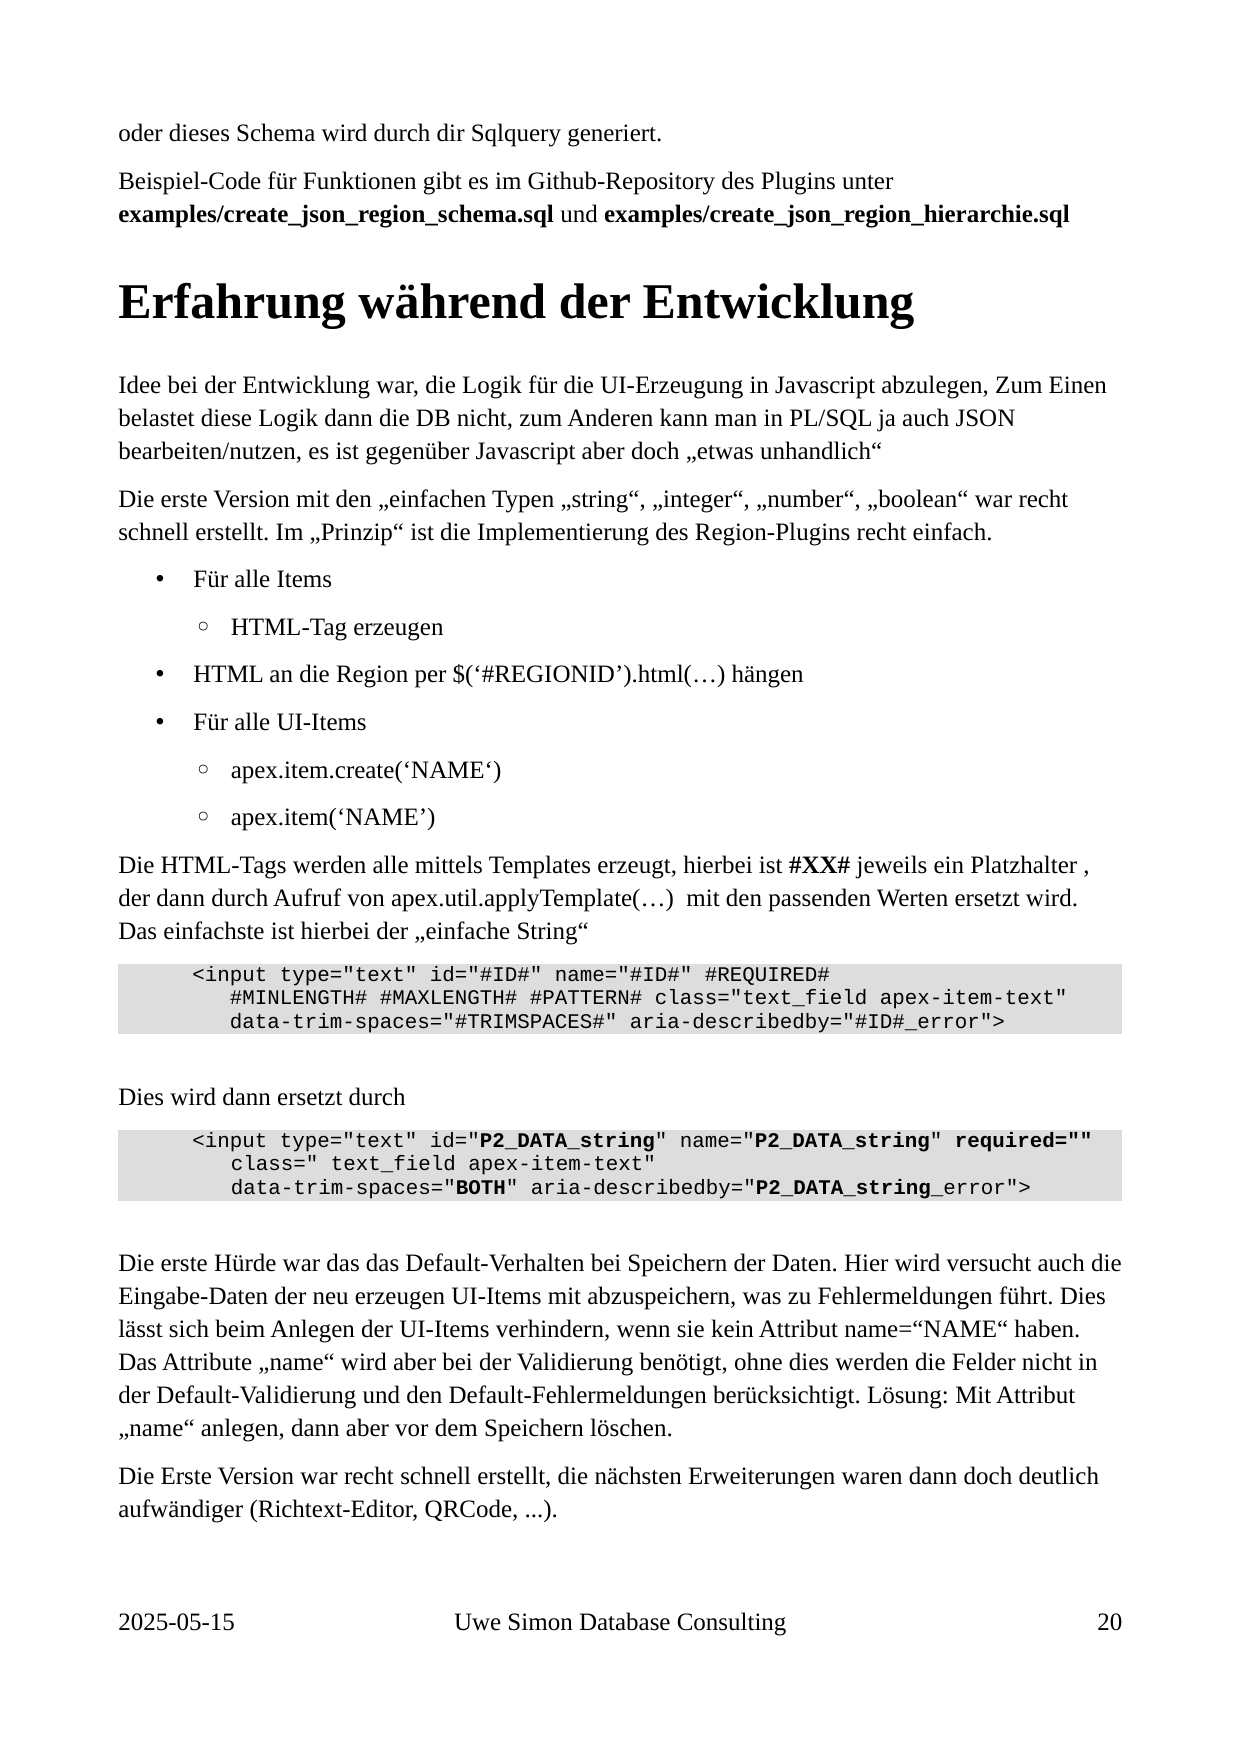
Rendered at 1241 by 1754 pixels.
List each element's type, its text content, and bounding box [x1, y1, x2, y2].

list HTML-Tag erzeugen [193, 612, 1122, 641]
text <input type="text" id="#ID#" name="#ID#" #REQUIRED# [118, 964, 1122, 987]
text Beispiel-Code für Funktionen gibt es im Github-Repository des Plugins unter examples/create_json_region_schema.sql und examples/create_json_region_hierarchie.sql [118, 166, 1122, 227]
text Dies wird dann ersetzt durch [118, 1082, 1122, 1111]
subtitle Erfahrung während der Entwicklung [118, 271, 1122, 329]
text Die erste Hürde war das das Default-Verhalten bei Speichern der Daten. Hier wird versucht auch die Eingabe-Daten der neu erzeugen UI-Items mit abzuspeichern, was zu Fehlermeldungen führt. Dies lässt sich beim Anlegen der UI-Items verhindern, wenn sie kein Attribut name=“NAME“ haben. Das Attribute „name“ wird aber bei der Validierung benötigt, ohne dies werden die Felder nicht in der Default-Validierung und den Default-Fehlermeldungen berücksichtigt. Lösung: Mit Attribut „name“ anlegen, dann aber vor dem Speichern löschen. [118, 1248, 1122, 1442]
list HTML an die Region per $(‘#REGIONID’).html(…) hängen [156, 659, 1122, 688]
list apex.item.create(‘NAME‘) [193, 755, 1122, 783]
text Idee bei der Entwicklung war, die Logik für die UI-Erzeugung in Javascript abzulegen, Zum Einen belastet diese Logik dann die DB nicht, zum Anderen kann man in PL/SQL ja auch JSON bearbeiten/nutzen, es ist gegenüber Javascript aber doch „etwas unhandlich“ [118, 370, 1122, 465]
text data-trim-spaces="BOTH" aria-describedby="P2_DATA_string_error"> [118, 1177, 1122, 1201]
list Für alle Items [156, 564, 1122, 593]
list Für alle UI-Items [156, 707, 1122, 736]
text data-trim-spaces="#TRIMSPACES#" aria-describedby="#ID#_error"> [118, 1011, 1122, 1034]
text <input type="text" id="P2_DATA_string" name="P2_DATA_string" required="" [118, 1130, 1122, 1153]
list apex.item(‘NAME’) [193, 802, 1122, 831]
text oder dieses Schema wird durch dir Sqlquery generiert. [118, 118, 1122, 147]
text Die Erste Version war recht schnell erstellt, die nächsten Erweiterungen waren dann doch deutlich aufwändiger (Richtext-Editor, QRCode, ...). [118, 1461, 1122, 1523]
text Die erste Version mit den „einfachen Typen „string“, „integer“, „number“, „boolean“ war recht schnell erstellt. Im „Prinzip“ ist die Implementierung des Region-Plugins recht einfach. [118, 484, 1122, 546]
text class=" text_field apex-item-text" [118, 1153, 1122, 1177]
text Die HTML-Tags werden alle mittels Templates erzeugt, hierbei ist #XX# jeweils ein Platzhalter , der dann durch Aufruf von apex.util.applyTemplate(…) mit den passenden Werten ersetzt wird. Das einfachste ist hierbei der „einfache String“ [118, 850, 1122, 945]
text #MINLENGTH# #MAXLENGTH# #PATTERN# class="text_field apex-item-text" [118, 987, 1122, 1011]
